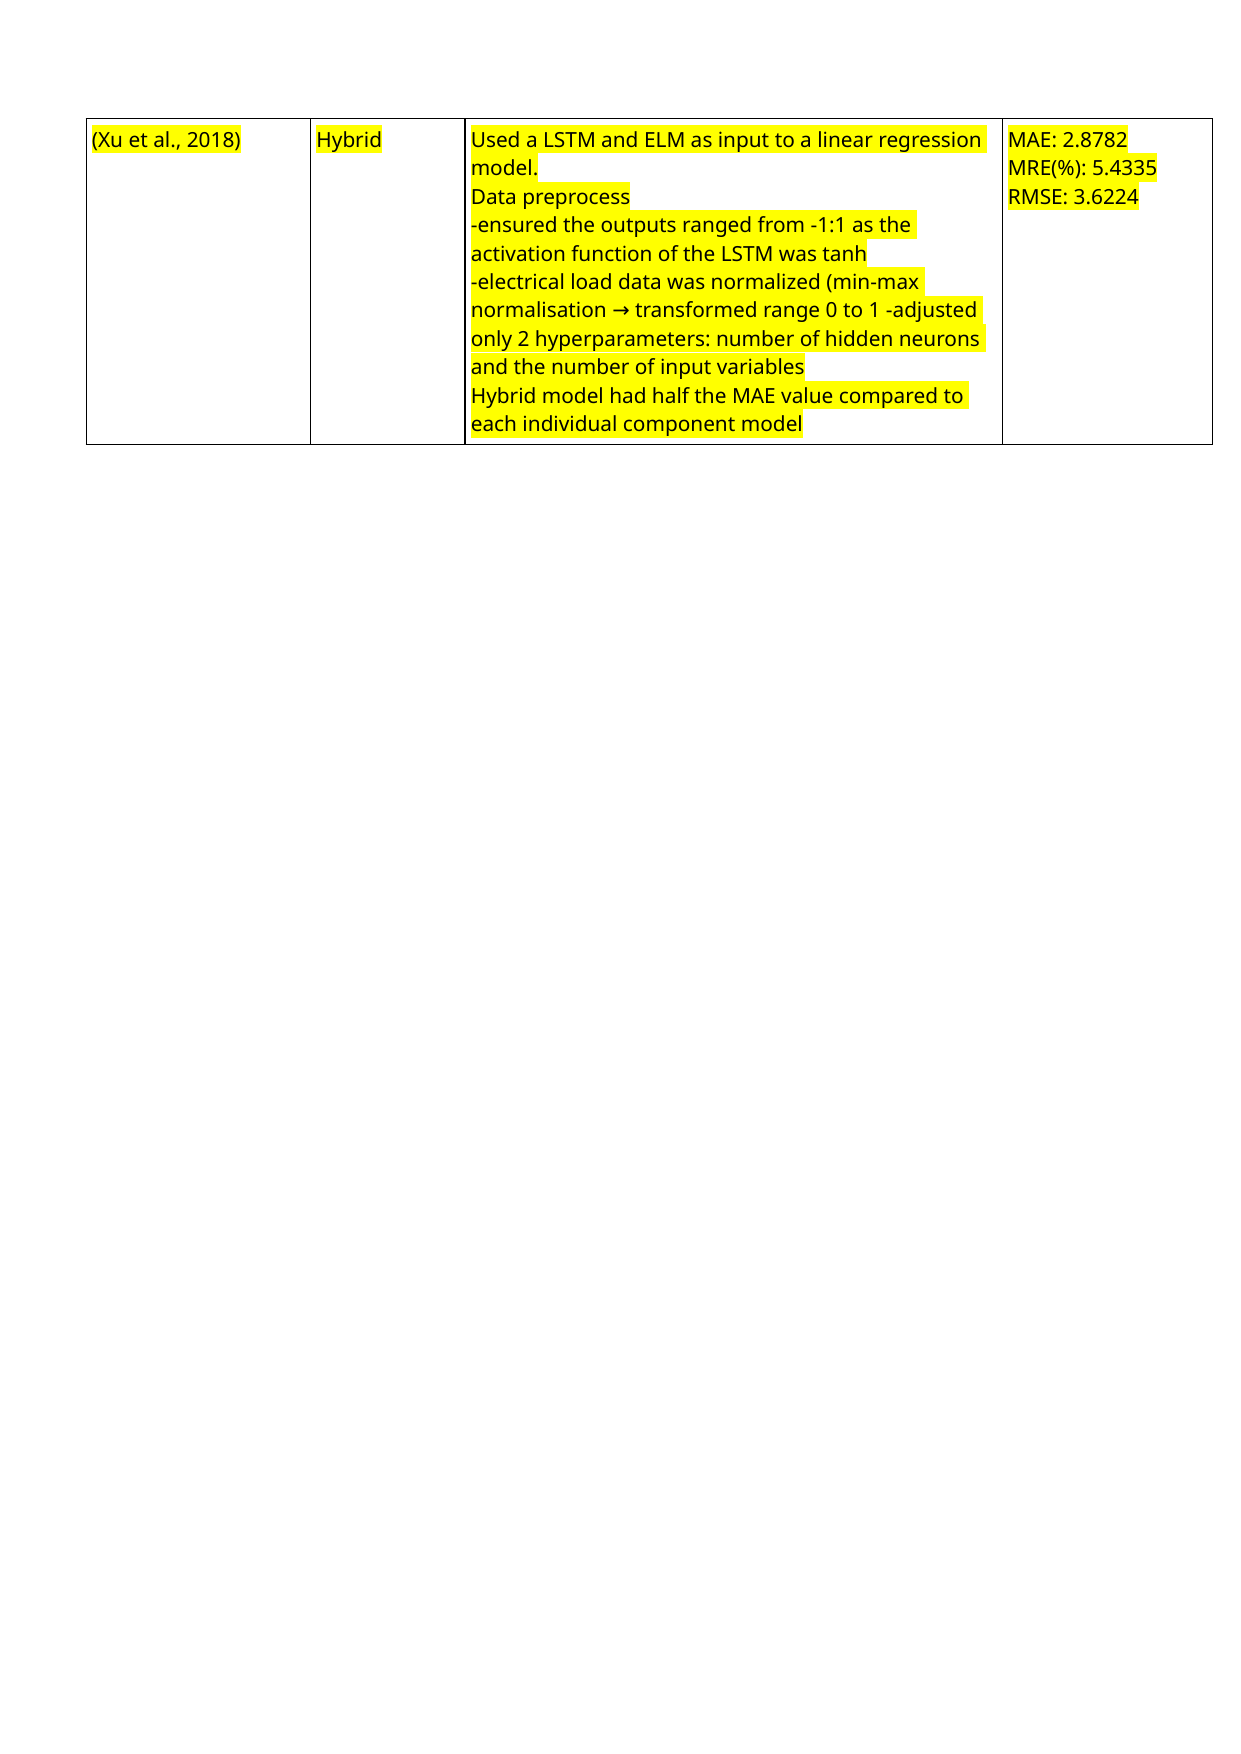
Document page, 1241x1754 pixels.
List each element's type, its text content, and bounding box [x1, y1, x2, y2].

table_cell MAE: 2.8782 MRE(%): 5.4335 RMSE: 3.6224 [1003, 119, 1212, 443]
table_cell Used a LSTM and ELM as input to a linear regression model. Data preprocess -ensured the outputs ranged from -1:1 as the activation function of the LSTM was tanh -electrical load data was normalized (min-max normalisation → transformed range 0 to 1 -adjusted only 2 hyperparameters: number of hidden neurons and the number of input variables Hybrid model had half the MAE value compared to each individual component model [466, 119, 1002, 443]
table_cell Hybrid [311, 119, 464, 443]
table_cell (Xu et al., 2018) [87, 119, 310, 443]
